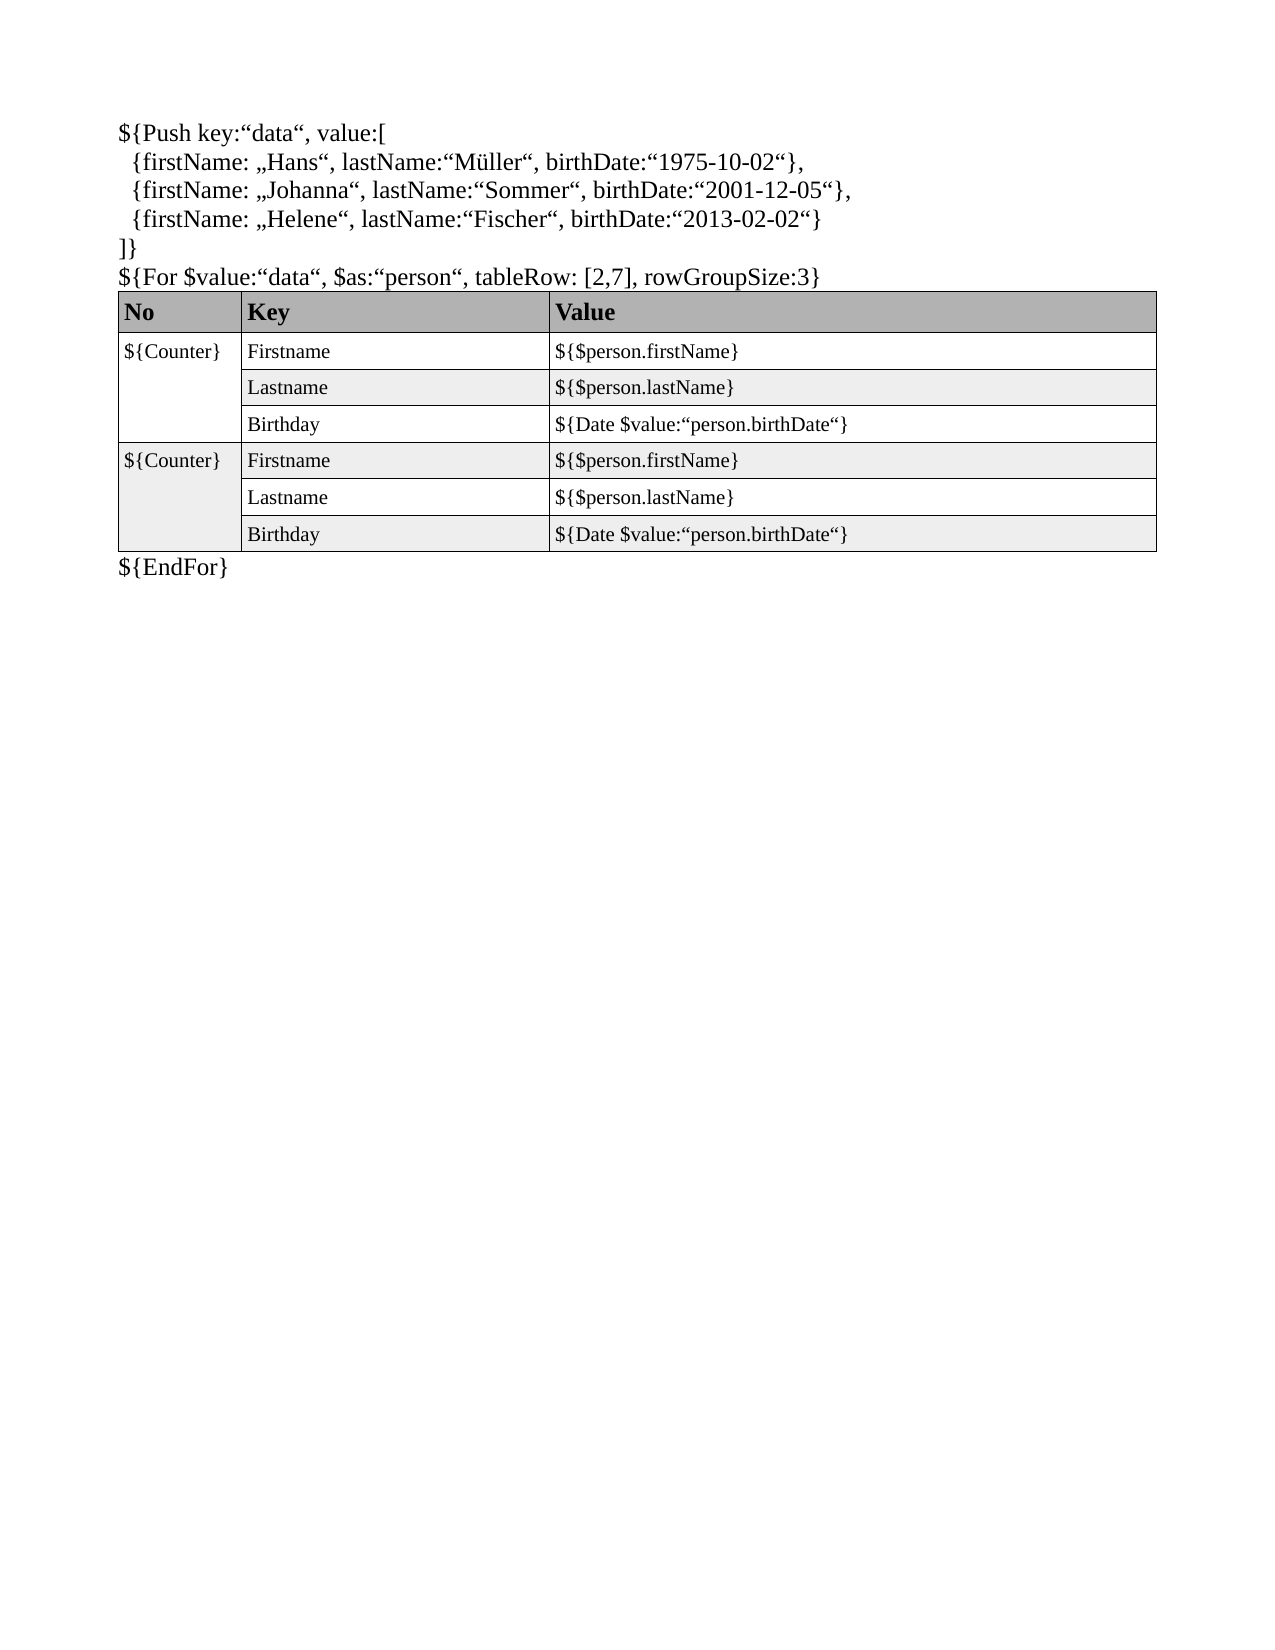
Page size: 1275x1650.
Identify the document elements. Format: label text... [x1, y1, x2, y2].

table_header No [119, 292, 241, 332]
table_cell ${Date $value:“person.birthDate“} [550, 406, 1156, 442]
table_cell Firstname [242, 443, 549, 478]
table_cell Birthday [242, 406, 549, 442]
table_cell Lastname [242, 479, 549, 515]
table_cell ${$person.firstName} [550, 333, 1156, 368]
table_header Value [550, 292, 1156, 332]
text ${EndFor} [118, 552, 1157, 581]
table_cell Birthday [242, 516, 549, 551]
text ${Push key:“data“, value:[ {firstName: „Hans“, lastName:“Müller“, birthDate:“1975-10-02“}, {firstName: „Johanna“, lastName:“Sommer“, birthDate:“2001-12-05“}, {firstName: „Helene“, lastName:“Fischer“, birthDate:“2013-02-02“} ]} [118, 118, 1157, 262]
table_cell ${Counter} [119, 443, 241, 478]
table_cell ${$person.firstName} [550, 443, 1156, 478]
table_cell ${Date $value:“person.birthDate“} [550, 516, 1156, 551]
table_cell ${$person.lastName} [550, 479, 1156, 515]
text ${For $value:“data“, $as:“person“, tableRow: [2,7], rowGroupSize:3} [118, 262, 1157, 291]
table_cell ${$person.lastName} [550, 370, 1156, 405]
table_cell Lastname [242, 370, 549, 405]
table_cell Firstname [242, 333, 549, 368]
table_cell ${Counter} [119, 333, 241, 369]
table_header Key [242, 292, 549, 332]
